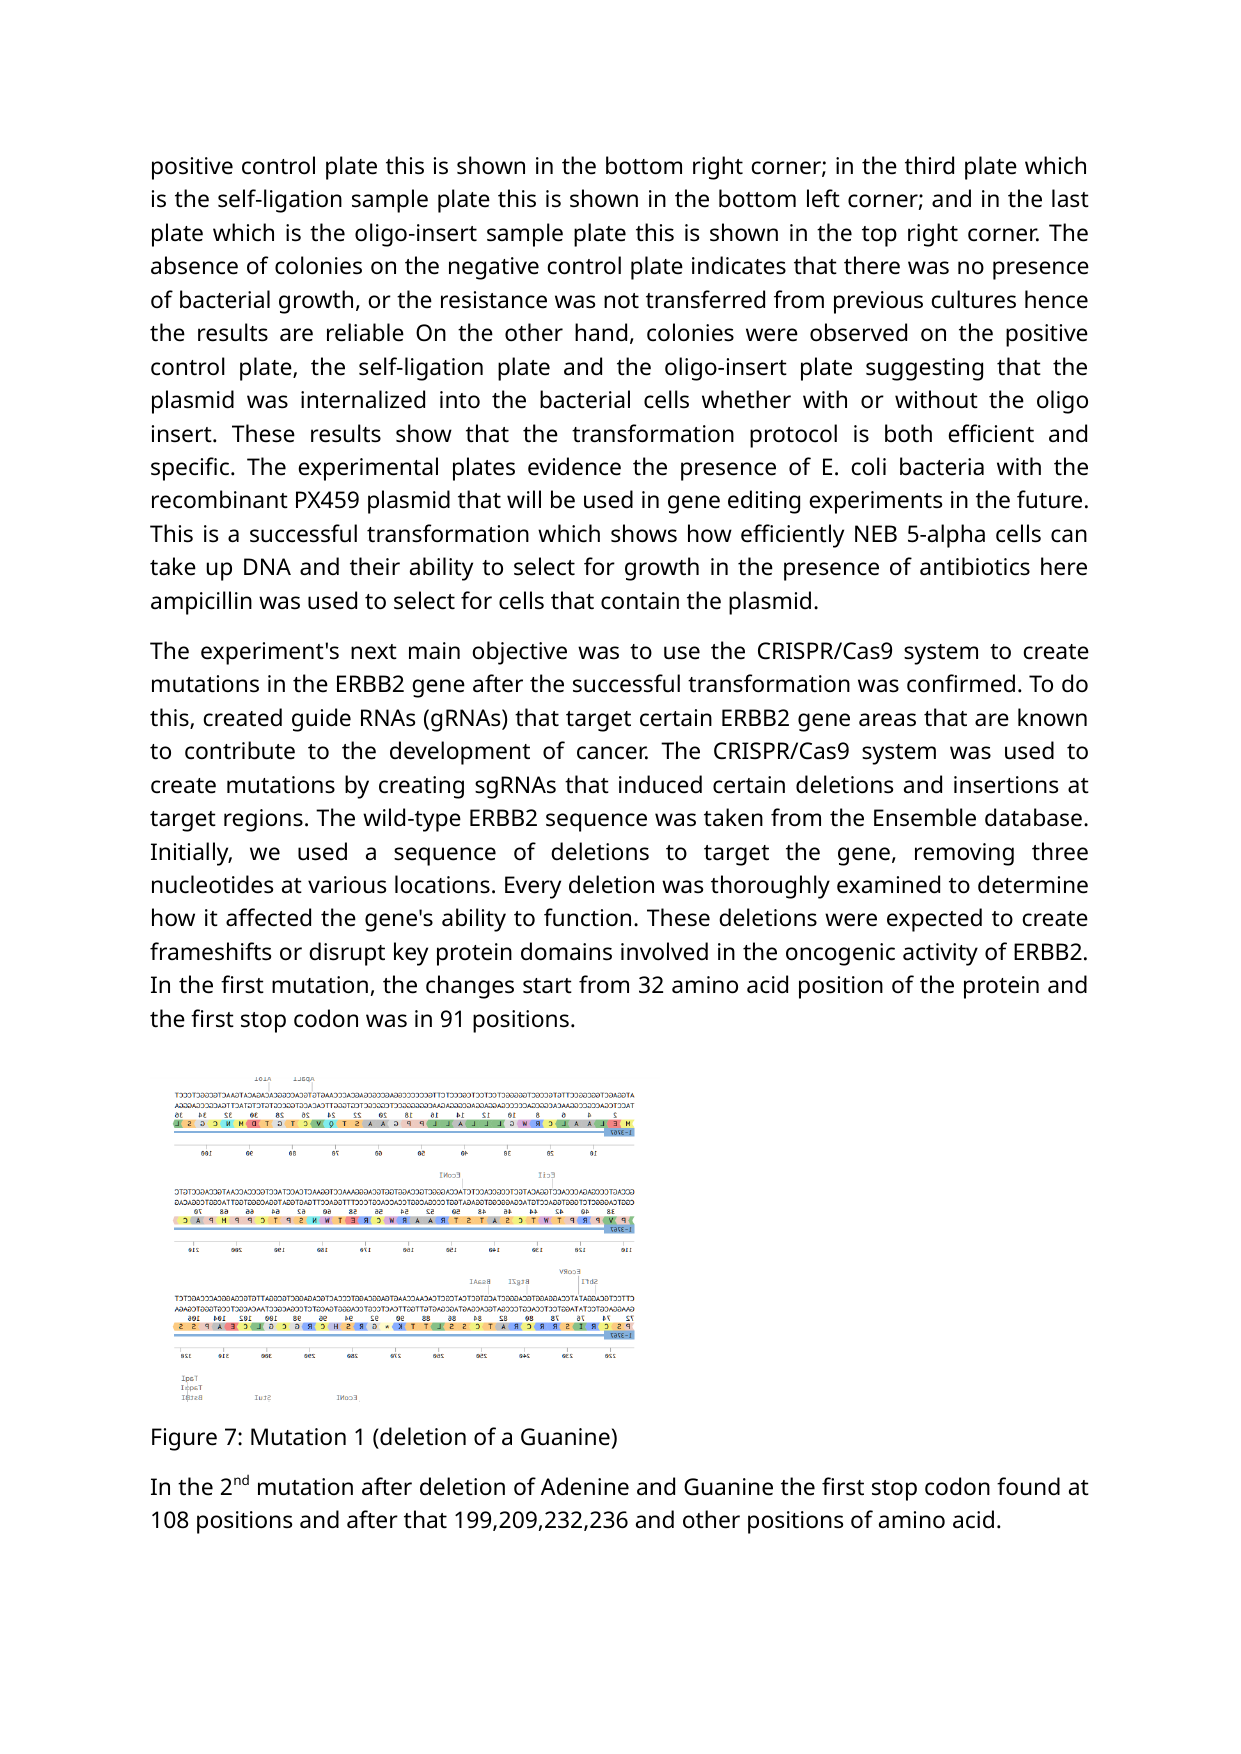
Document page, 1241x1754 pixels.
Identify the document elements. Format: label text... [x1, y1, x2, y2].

text The experiment's next main objective was to use the CRISPR/Cas9 system to create mutations in the ERBB2 gene after the successful transformation was confirmed. To do this, created guide RNAs (gRNAs) that target certain ERBB2 gene areas that are known to contribute to the development of cancer. The CRISPR/Cas9 system was used to create mutations by creating sgRNAs that induced certain deletions and insertions at target regions. The wild-type ERBB2 sequence was taken from the Ensemble database. Initially, we used a sequence of deletions to target the gene, removing three nucleotides at various locations. Every deletion was thoroughly examined to determine how it affected the gene's ability to function. These deletions were expected to create frameshifts or disrupt key protein domains involved in the oncogenic activity of ERBB2. In the first mutation, the changes start from 32 amino acid position of the protein and the first stop codon was in 91 positions. [150, 635, 1090, 1034]
text positive control plate this is shown in the bottom right corner; in the third plate which is the self-ligation sample plate this is shown in the bottom left corner; and in the last plate which is the oligo-insert sample plate this is shown in the top right corner. The absence of colonies on the negative control plate indicates that there was no presence of bacterial growth, or the resistance was not transferred from previous cultures hence the results are reliable On the other hand, colonies were observed on the positive control plate, the self-ligation plate and the oligo-insert plate suggesting that the plasmid was internalized into the bacterial cells whether with or without the oligo insert. These results show that the transformation protocol is both efficient and specific. The experimental plates evidence the presence of E. coli bacteria with the recombinant PX459 plasmid that will be used in gene editing experiments in the future. This is a successful transformation which shows how efficiently NEB 5-alpha cells can take up DNA and their ability to select for growth in the presence of antibiotics here ampicillin was used to select for cells that contain the plasmid. [150, 150, 1090, 616]
text In the 2nd mutation after deletion of Adenine and Guanine the first stop codon found at 108 positions and after that 199,209,232,236 and other positions of amino acid. [150, 1471, 1090, 1535]
text Figure 7: Mutation 1 (deletion of a Guanine) [150, 1421, 1090, 1452]
